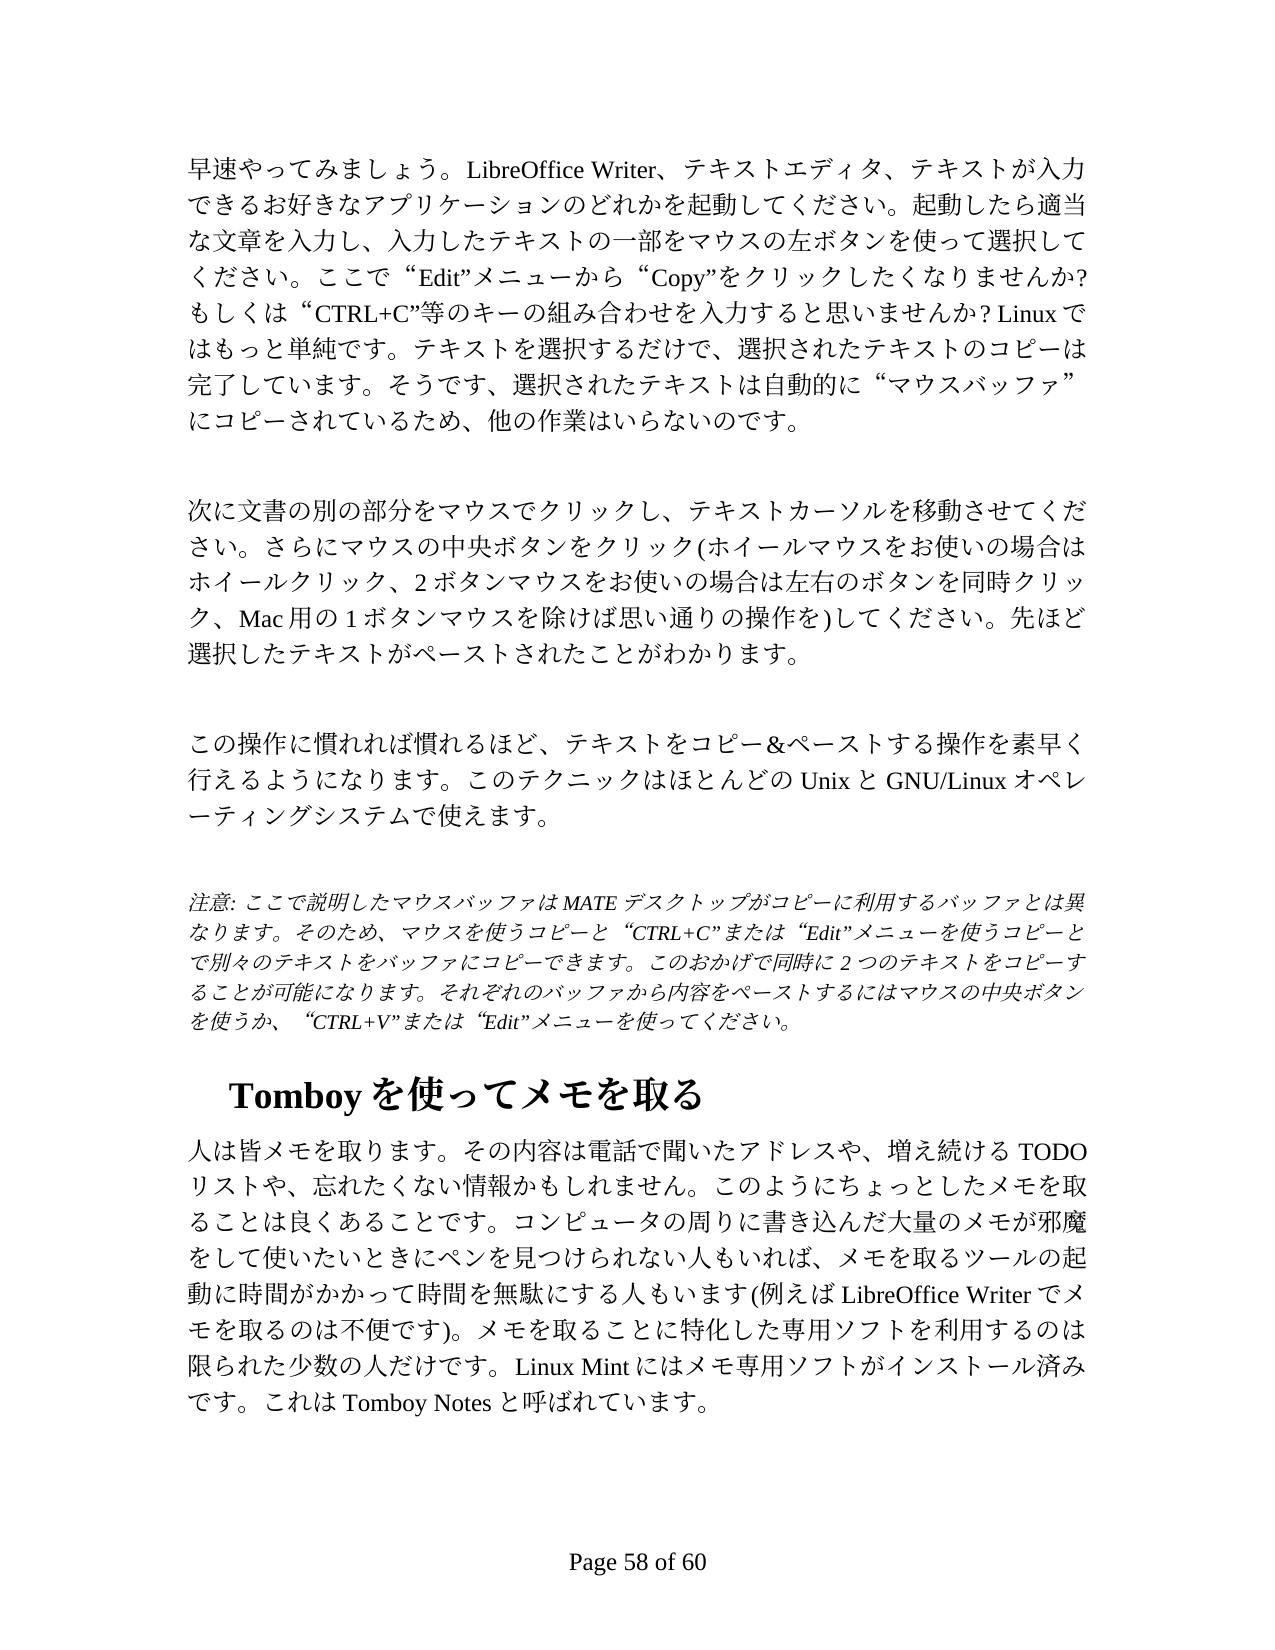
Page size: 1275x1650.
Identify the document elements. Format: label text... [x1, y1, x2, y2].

text この操作に慣れれば慣れるほど、テキストをコピー&ペーストする操作を素早く行えるようになります。このテクニックはほとんどのUnixとGNU/Linuxオペレーティングシステムで使えます。 [187, 725, 1087, 832]
text 人は皆メモを取ります。その内容は電話で聞いたアドレスや、増え続けるTODOリストや、忘れたくない情報かもしれません。このようにちょっとしたメモを取ることは良くあることです。コンピュータの周りに書き込んだ大量のメモが邪魔をして使いたいときにペンを見つけられない人もいれば、メモを取るツールの起動に時間がかかって時間を無駄にする人もいます(例えばLibreOffice Writerでメモを取るのは不便です)。メモを取ることに特化した専用ソフトを利用するのは限られた少数の人だけです。Linux Mintにはメモ専用ソフトがインストール済みです。これはTomboy Notesと呼ばれています。 [187, 1131, 1087, 1419]
text 次に文書の別の部分をマウスでクリックし、テキストカーソルを移動させてください。さらにマウスの中央ボタンをクリック(ホイールマウスをお使いの場合はホイールクリック、2ボタンマウスをお使いの場合は左右のボタンを同時クリック、Mac用の1ボタンマウスを除けば思い通りの操作を)してください。先ほど選択したテキストがペーストされたことがわかります。 [187, 491, 1087, 671]
text 早速やってみましょう。LibreOffice Writer、テキストエディタ、テキストが入力できるお好きなアプリケーションのどれかを起動してください。起動したら適当な文章を入力し、入力したテキストの一部をマウスの左ボタンを使って選択してください。ここで“Edit”メニューから“Copy”をクリックしたくなりませんか? もしくは“CTRL+C”等のキーの組み合わせを入力すると思いませんか? Linuxではもっと単純です。テキストを選択するだけで、選択されたテキストのコピーは完了しています。そうです、選択されたテキストは自動的に“マウスバッファ”にコピーされているため、他の作業はいらないのです。 [187, 150, 1087, 437]
text 注意: ここで説明したマウスバッファはMATEデスクトップがコピーに利用するバッファとは異なります。そのため、マウスを使うコピーと“CTRL+C”または“Edit”メニューを使うコピーとで別々のテキストをバッファにコピーできます。このおかげで同時に2つのテキストをコピーすることが可能になります。それぞれのバッファから内容をペーストするにはマウスの中央ボタンを使うか、“CTRL+V”または“Edit”メニューを使ってください。 [187, 886, 1087, 1036]
